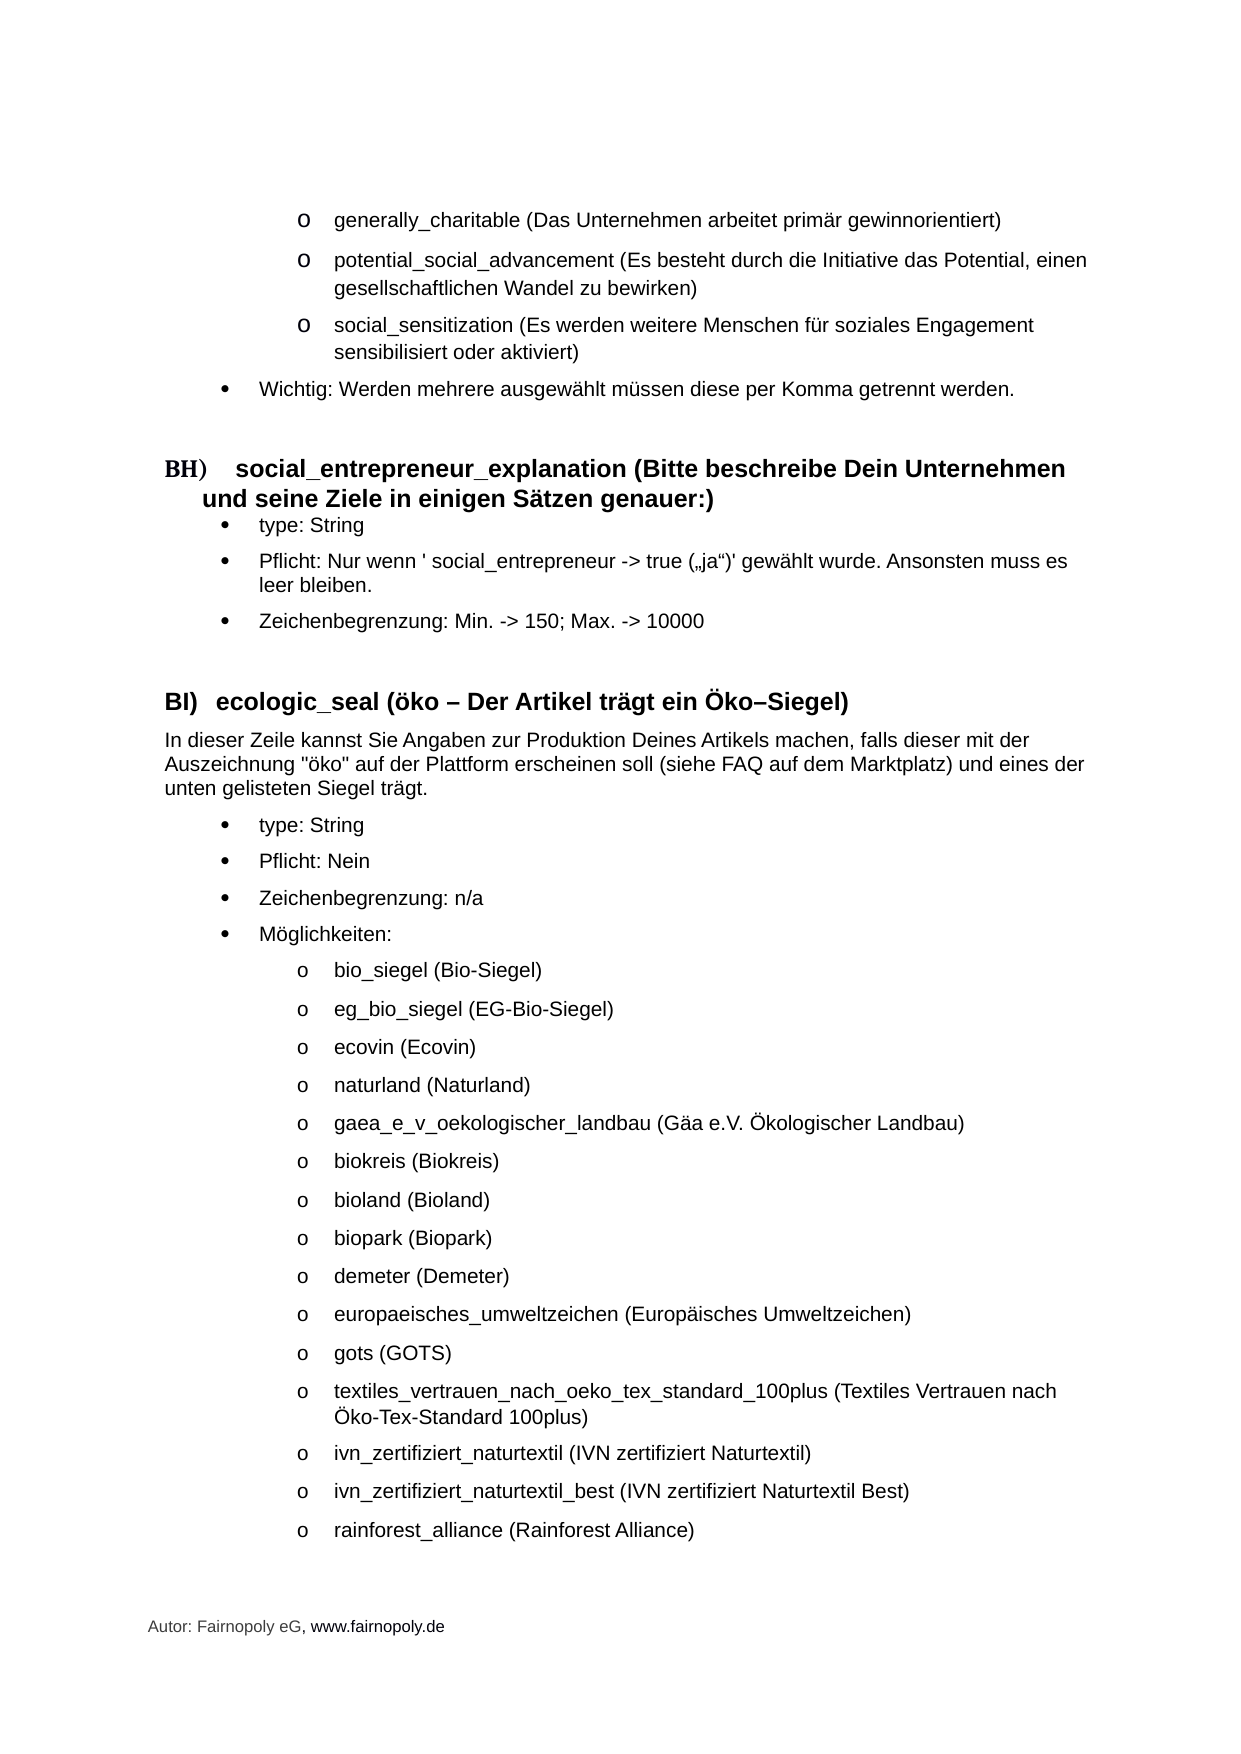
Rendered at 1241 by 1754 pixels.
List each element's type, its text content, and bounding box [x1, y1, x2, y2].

list Pflicht: Nein [221, 849, 1093, 873]
list bio_siegel (Bio-Siegel) [296, 958, 1093, 984]
list biokreis (Biokreis) [296, 1149, 1093, 1175]
list Pflicht: Nur wenn ' social_entrepreneur -> true („ja“)' gewählt wurde. Ansonsten muss es leer bleiben. [221, 549, 1093, 597]
list Zeichenbegrenzung: Min. -> 150; Max. -> 10000 [221, 609, 1093, 633]
list In dieser Zeile kannst Sie Angaben zur Produktion Deines Artikels machen, falls dieser mit der Auszeichnung "öko" auf der Plattform erscheinen soll (siehe FAQ auf dem Marktplatz) und eines der unten gelisteten Siegel trägt. [164, 728, 1093, 800]
list ivn_zertifiziert_naturtextil (IVN zertifiziert Naturtextil) [296, 1441, 1093, 1467]
list biopark (Biopark) [296, 1226, 1093, 1252]
list bioland (Bioland) [296, 1188, 1093, 1213]
list type: String [221, 812, 1093, 836]
list ivn_zertifiziert_naturtextil_best (IVN zertifiziert Naturtextil Best) [296, 1479, 1093, 1505]
list ecovin (Ecovin) [296, 1035, 1093, 1061]
list Wichtig: Werden mehrere ausgewählt müssen diese per Komma getrennt werden. [221, 376, 1093, 401]
list rainforest_alliance (Rainforest Alliance) [296, 1517, 1093, 1543]
list social_entrepreneur_explanation (Bitte beschreibe Dein Unternehmen und seine Ziele in einigen Sätzen genauer:) [164, 454, 1093, 512]
list potential_social_advancement (Es besteht durch die Initiative das Potential, einen gesellschaftlichen Wandel zu bewirken) [296, 247, 1093, 299]
list ecologic_seal (öko – Der Artikel trägt ein Öko–Siegel) [164, 687, 1093, 716]
list textiles_vertrauen_nach_oeko_tex_standard_100plus (Textiles Vertrauen nach Öko-Tex-Standard 100plus) [296, 1379, 1093, 1428]
list social_sensitization (Es werden weitere Menschen für soziales Engagement sensibilisiert oder aktiviert) [296, 312, 1093, 364]
list gaea_e_v_oekologischer_landbau (Gäa e.V. Ökologischer Landbau) [296, 1111, 1093, 1137]
list naturland (Naturland) [296, 1073, 1093, 1099]
list europaeisches_umweltzeichen (Europäisches Umweltzeichen) [296, 1302, 1093, 1328]
list eg_bio_siegel (EG-Bio-Siegel) [296, 996, 1093, 1022]
list generally_charitable (Das Unternehmen arbeitet primär gewinnorientiert) [296, 206, 1093, 235]
list Zeichenbegrenzung: n/a [221, 885, 1093, 909]
list demeter (Demeter) [296, 1264, 1093, 1290]
list type: String [221, 512, 1093, 537]
list Möglichkeiten: [221, 922, 1093, 946]
list gots (GOTS) [296, 1341, 1093, 1366]
